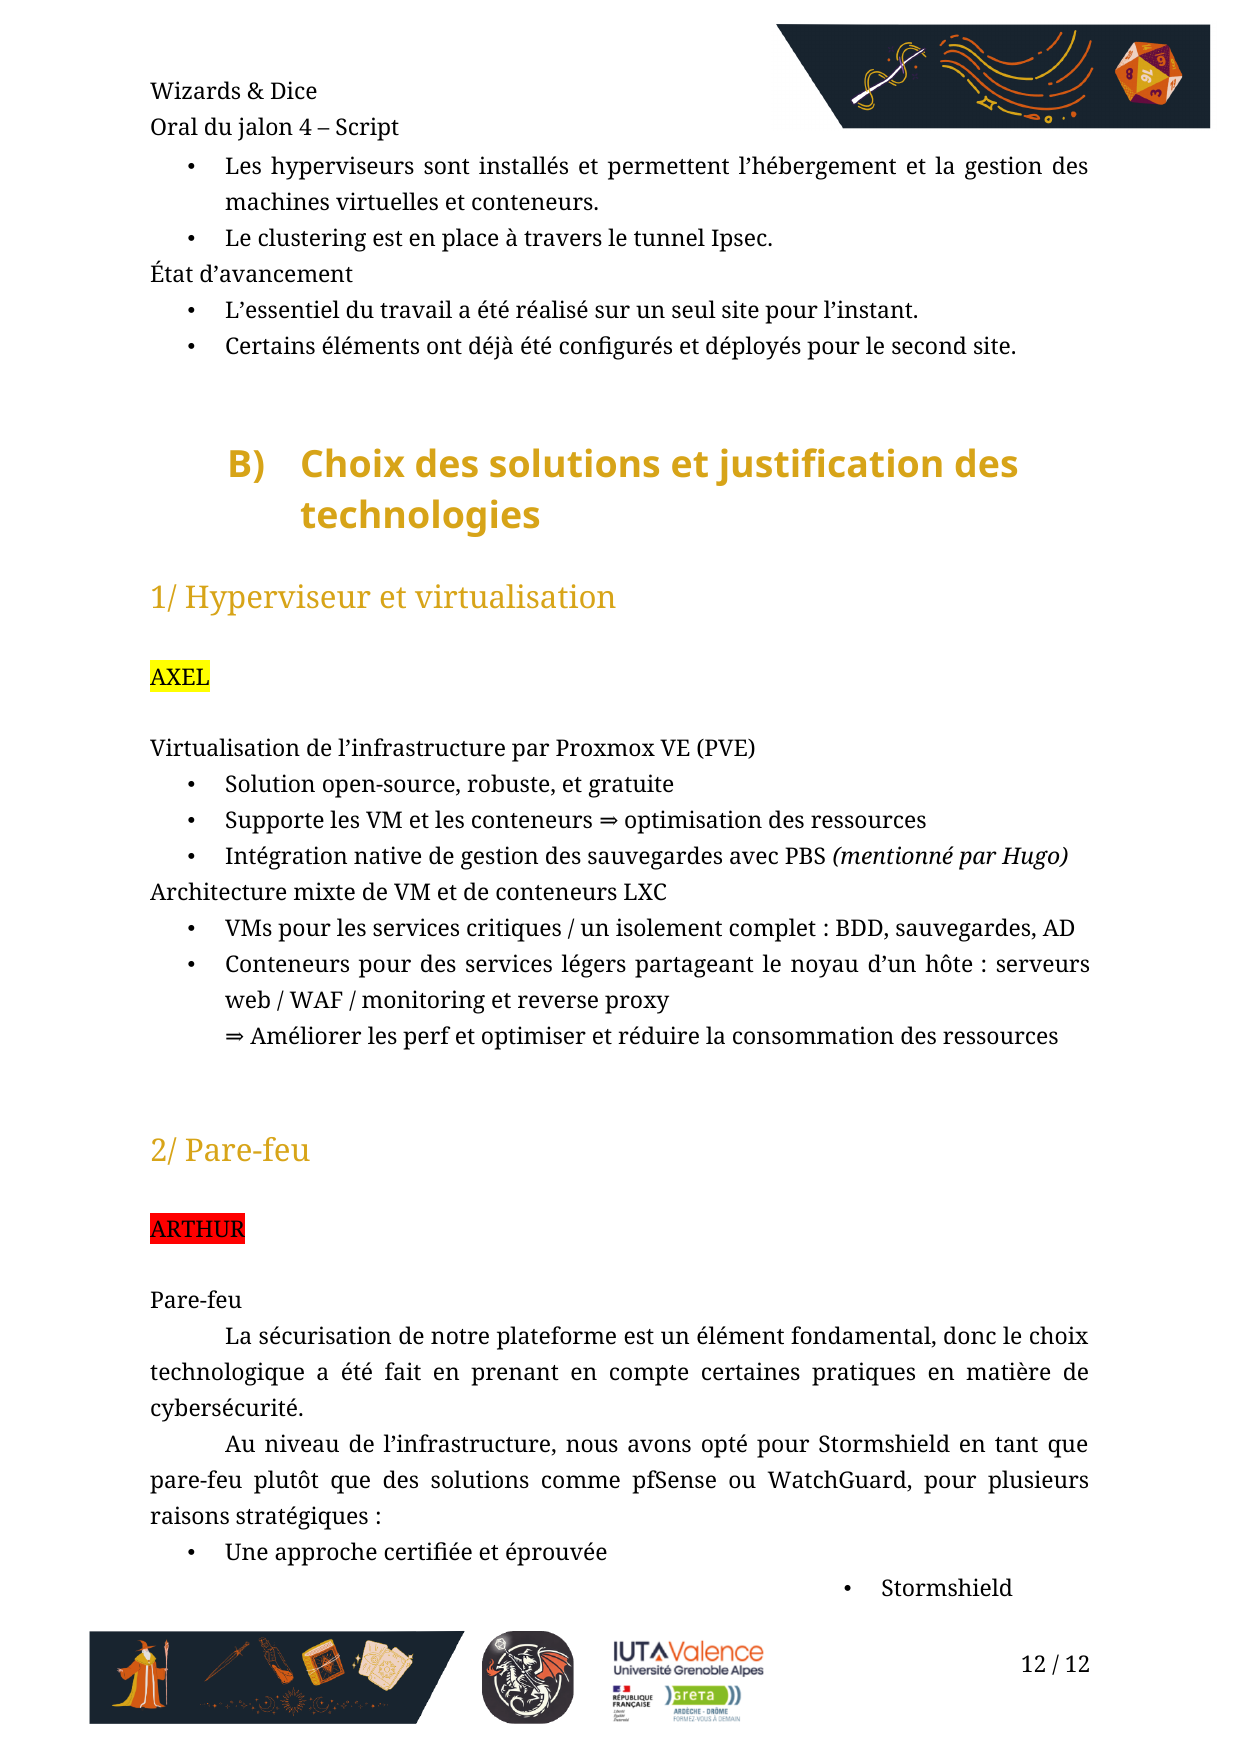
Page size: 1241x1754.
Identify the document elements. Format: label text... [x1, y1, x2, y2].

list Une approche certifiée et éprouvée [187, 1536, 1090, 1567]
text ARTHUR [150, 1212, 1090, 1244]
list L’essentiel du travail a été réalisé sur un seul site pour l’instant. [187, 294, 1090, 325]
subtitle Choix des solutions et justification des technologies [227, 437, 1090, 539]
subtitle Pare-feu [150, 1128, 1090, 1170]
list Certains éléments ont déjà été configurés et déployés pour le second site. [187, 330, 1090, 361]
list Intégration native de gestion des sauvegardes avec PBS (mentionné par Hugo) [187, 840, 1090, 871]
text Au niveau de l’infrastructure, nous avons opté pour Stormshield en tant que pare-feu plutôt que des solutions comme pfSense ou WatchGuard, pour plusieurs raisons stratégiques : [150, 1428, 1090, 1531]
text AXEL [150, 660, 1090, 692]
text Pare-feu [150, 1284, 1090, 1316]
subtitle Hyperviseur et virtualisation [150, 576, 1090, 618]
text État d’avancement [150, 258, 1090, 289]
list Supporte les VM et les conteneurs ⇒ optimisation des ressources [187, 804, 1090, 835]
picture [81, 1620, 788, 1733]
picture [771, 21, 1218, 131]
list ⇒ Améliorer les perf et optimiser et réduire la consommation des ressources [187, 1020, 1090, 1051]
list Stormshield bénéficie de certifications de sécurité (ANSSI, EAL4+, etc.), ce qui renforce la confiance dans sa capacité à protéger des environnements sensibles. [187, 1572, 1090, 1603]
list Solution open-source, robuste, et gratuite [187, 768, 1090, 799]
text La sécurisation de notre plateforme est un élément fondamental, donc le choix technologique a été fait en prenant en compte certaines pratiques en matière de cybersécurité. [150, 1320, 1090, 1423]
list Les hyperviseurs sont installés et permettent l’hébergement et la gestion des machines virtuelles et conteneurs. [187, 150, 1090, 217]
list VMs pour les services critiques / un isolement complet : BDD, sauvegardes, AD [187, 912, 1090, 943]
list Conteneurs pour des services légers partageant le noyau d’un hôte : serveurs web / WAF / monitoring et reverse proxy [187, 948, 1090, 1015]
text Architecture mixte de VM et de conteneurs LXC [150, 876, 1090, 907]
list Le clustering est en place à travers le tunnel Ipsec. [187, 222, 1090, 253]
text Virtualisation de l’infrastructure par Proxmox VE (PVE) [150, 732, 1090, 763]
